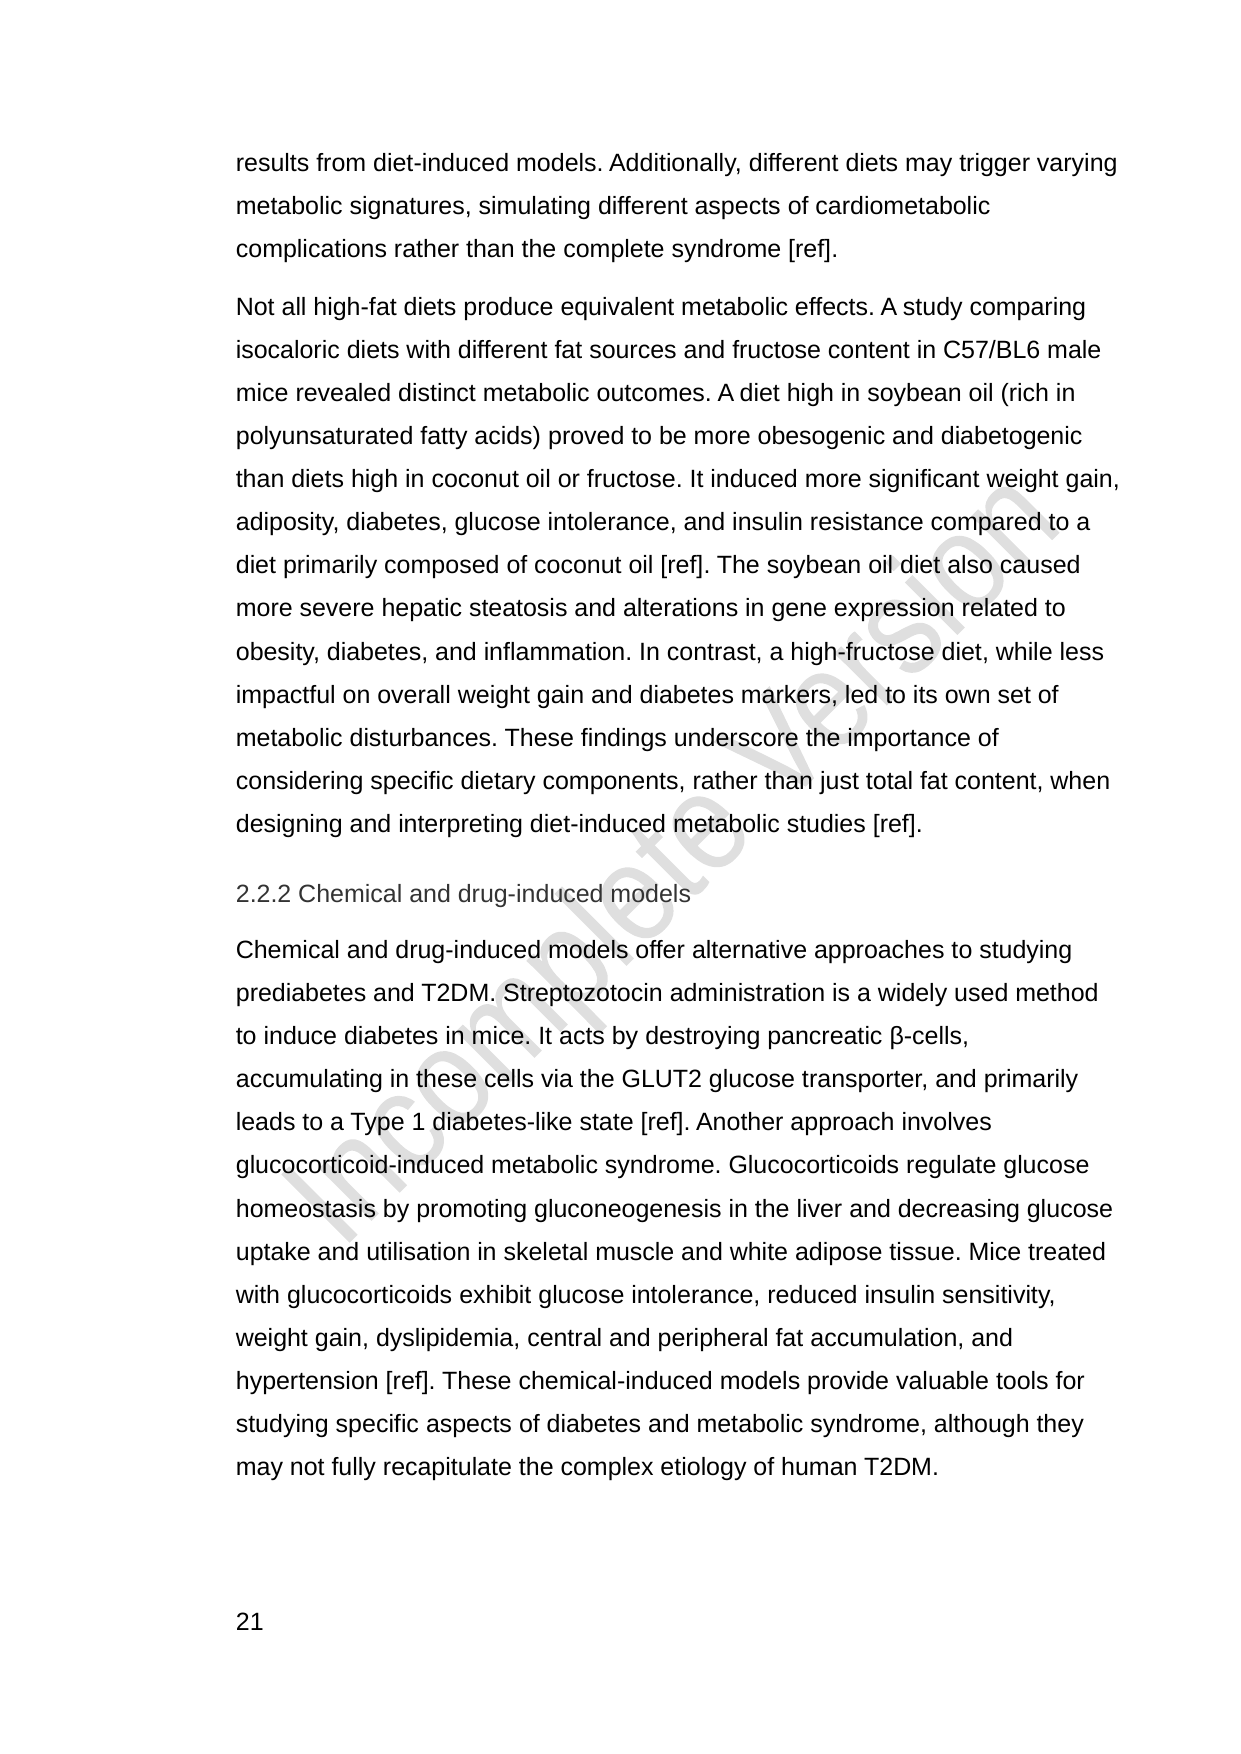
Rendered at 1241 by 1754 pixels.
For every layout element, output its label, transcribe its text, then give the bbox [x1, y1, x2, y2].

subtitle 2.2.2 Chemical and drug-induced models [613, 879, 643, 908]
subtitle 2.2.2 Chemical and drug-induced models [236, 879, 606, 908]
text Chemical and drug-induced models offer alternative approaches to studying prediabetes and T2DM. Streptozotocin administration is a widely used method to induce diabetes in mice. It acts by destroying pancreatic β-cells, accumulating in these cells via the GLUT2 glucose transporter, and primarily leads to a Type 1 diabetes-like state [ref]. Another approach involves glucocorticoid-induced metabolic syndrome. Glucocorticoids regulate glucose homeostasis by promoting gluconeogenesis in the liver and decreasing glucose uptake and utilisation in skeletal muscle and white adipose tissue. Mice treated with glucocorticoids exhibit glucose intolerance, reduced insulin sensitivity, weight gain, dyslipidemia, central and peripheral fat accumulation, and hypertension [ref]. These chemical-induced models provide valuable tools for studying specific aspects of diabetes and metabolic syndrome, although they may not fully recapitulate the complex etiology of human T2DM. [236, 935, 1122, 1481]
text results from diet-induced models. Additionally, different diets may trigger varying metabolic signatures, simulating different aspects of cardiometabolic complications rather than the complete syndrome [ref]. [236, 148, 1122, 263]
text Not all high-fat diets produce equivalent metabolic effects. A study comparing isocaloric diets with different fat sources and fructose content in C57/BL6 male mice revealed distinct metabolic outcomes. A diet high in soybean oil (rich in polyunsaturated fatty acids) proved to be more obesogenic and diabetogenic than diets high in coconut oil or fructose. It induced more significant weight gain, adiposity, diabetes, glucose intolerance, and insulin resistance compared to a diet primarily composed of coconut oil [ref]. The soybean oil diet also caused more severe hepatic steatosis and alterations in gene expression related to obesity, diabetes, and inflammation. In contrast, a high-fructose diet, while less impactful on overall weight gain and diabetes markers, led to its own set of metabolic disturbances. These findings underscore the importance of considering specific dietary components, rather than just total fat content, when designing and interpreting diet-induced metabolic studies [ref]. [236, 292, 1122, 838]
subtitle 2.2.2 Chemical and drug-induced models [637, 879, 1122, 908]
